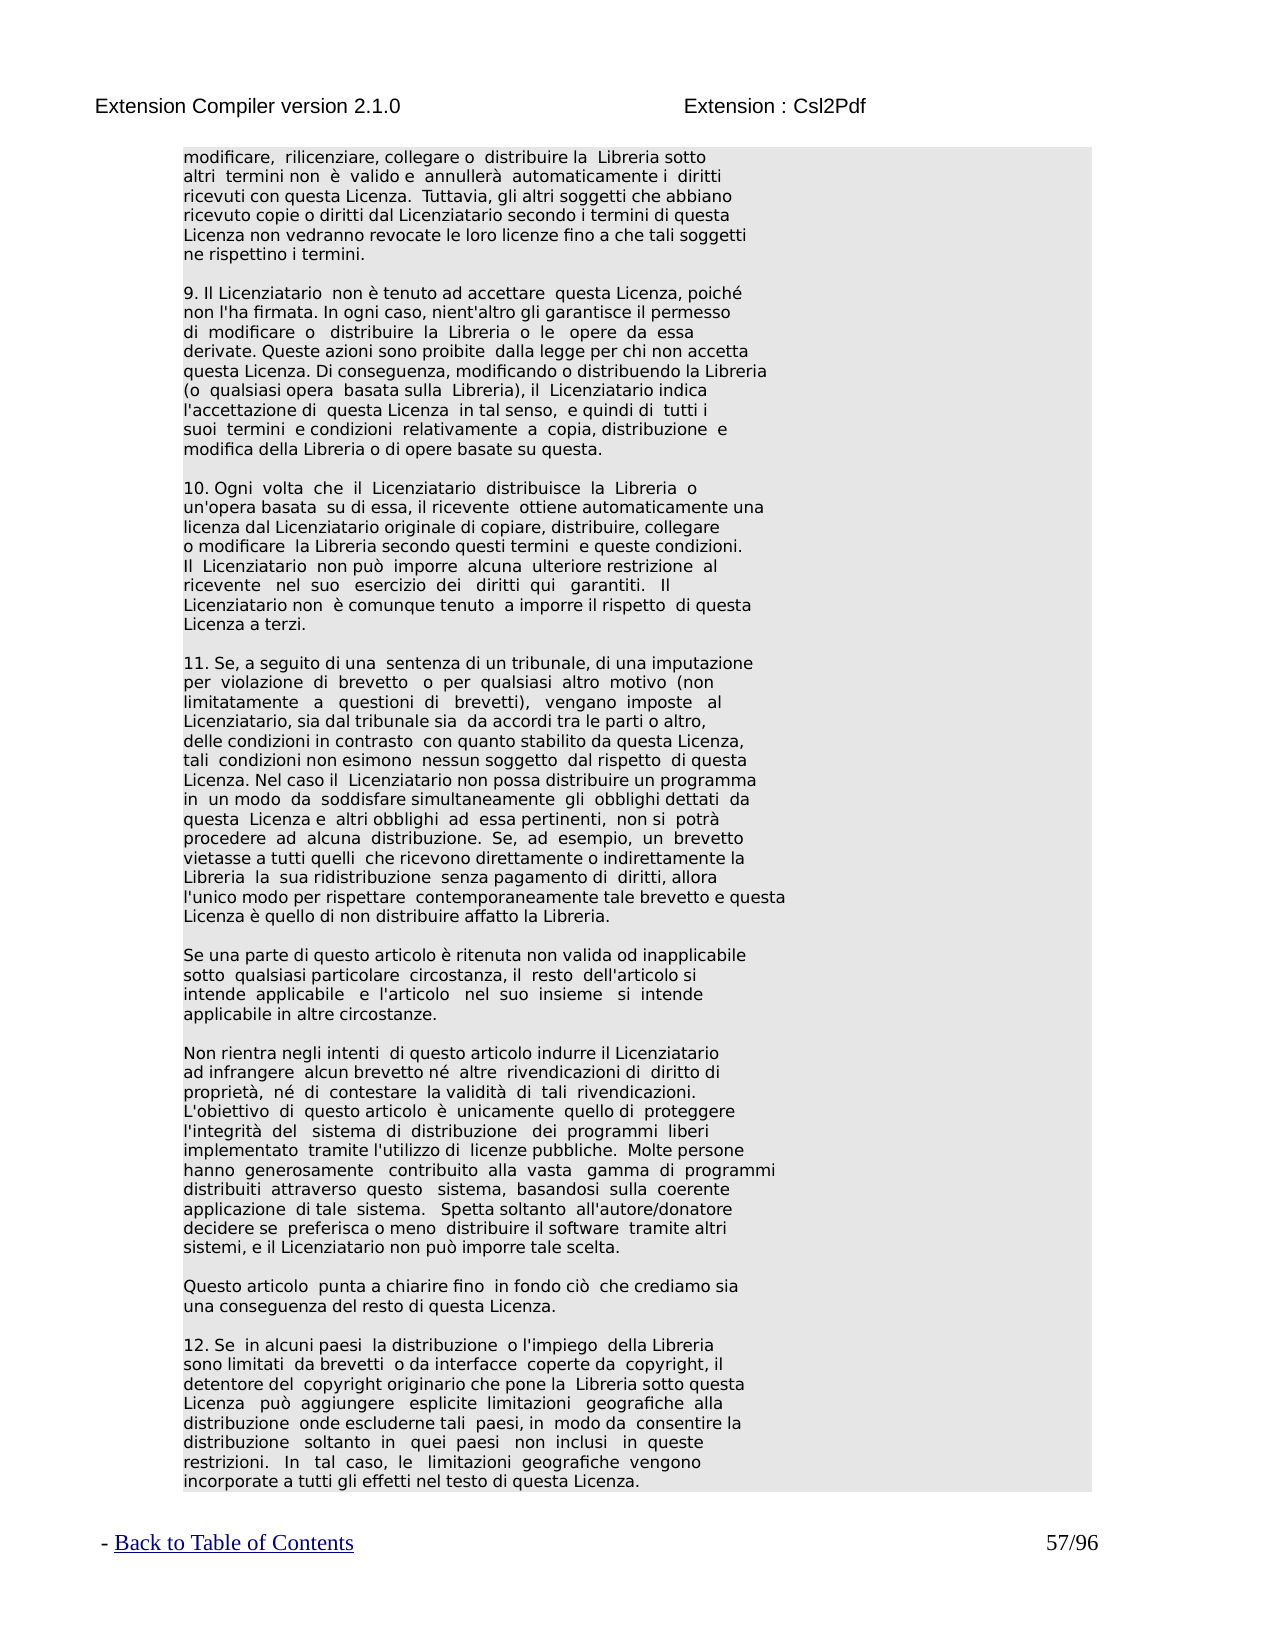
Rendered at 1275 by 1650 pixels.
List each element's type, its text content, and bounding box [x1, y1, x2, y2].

text Licenza può aggiungere esplicite limitazioni geografiche alla [183, 1394, 1092, 1414]
text Libreria la sua ridistribuzione senza pagamento di diritti, allora [183, 868, 1092, 888]
text detentore del copyright originario che pone la Libreria sotto questa [183, 1375, 1092, 1394]
text sotto qualsiasi particolare circostanza, il resto dell'articolo si [183, 966, 1092, 985]
text delle condizioni in contrasto con quanto stabilito da questa Licenza, [183, 732, 1092, 751]
text ricevuti con questa Licenza. Tuttavia, gli altri soggetti che abbiano [183, 186, 1092, 206]
text un'opera basata su di essa, il ricevente ottiene automaticamente una [183, 498, 1092, 518]
text restrizioni. In tal caso, le limitazioni geografiche vengono [183, 1453, 1092, 1472]
text suoi termini e condizioni relativamente a copia, distribuzione e [183, 420, 1092, 440]
text tali condizioni non esimono nessun soggetto dal rispetto di questa [183, 751, 1092, 771]
text limitatamente a questioni di brevetti), vengano imposte al [183, 693, 1092, 712]
text l'unico modo per rispettare contemporaneamente tale brevetto e questa [183, 888, 1092, 907]
text altri termini non è valido e annullerà automaticamente i diritti [183, 167, 1092, 186]
text hanno generosamente contribuito alla vasta gamma di programmi [183, 1160, 1092, 1180]
text proprietà, né di contestare la validità di tali rivendicazioni. [183, 1082, 1092, 1102]
text sistemi, e il Licenziatario non può imporre tale scelta. [183, 1238, 1092, 1258]
text l'integrità del sistema di distribuzione dei programmi liberi [183, 1121, 1092, 1141]
text Licenza. Nel caso il Licenziatario non possa distribuire un programma [183, 771, 1092, 790]
text (o qualsiasi opera basata sulla Libreria), il Licenziatario indica [183, 381, 1092, 401]
text per violazione di brevetto o per qualsiasi altro motivo (non [183, 673, 1092, 693]
text L'obiettivo di questo articolo è unicamente quello di proteggere [183, 1102, 1092, 1121]
text distribuzione onde escluderne tali paesi, in modo da consentire la [183, 1414, 1092, 1433]
text di modificare o distribuire la Libreria o le opere da essa [183, 323, 1092, 342]
text o modificare la Libreria secondo questi termini e queste condizioni. [183, 537, 1092, 557]
text Non rientra negli intenti di questo articolo indurre il Licenziatario [183, 1043, 1092, 1063]
text 11. Se, a seguito di una sentenza di un tribunale, di una imputazione [183, 654, 1092, 673]
text questa Licenza e altri obblighi ad essa pertinenti, non si potrà [183, 810, 1092, 829]
text distribuiti attraverso questo sistema, basandosi sulla coerente [183, 1180, 1092, 1199]
text implementato tramite l'utilizzo di licenze pubbliche. Molte persone [183, 1141, 1092, 1160]
text una conseguenza del resto di questa Licenza. [183, 1297, 1092, 1316]
text derivate. Queste azioni sono proibite dalla legge per chi non accetta [183, 342, 1092, 362]
text modifica della Libreria o di opere basate su questa. [183, 440, 1092, 459]
text ricevente nel suo esercizio dei diritti qui garantiti. Il [183, 576, 1092, 596]
text 10. Ogni volta che il Licenziatario distribuisce la Libreria o [183, 479, 1092, 498]
text intende applicabile e l'articolo nel suo insieme si intende [183, 985, 1092, 1004]
text 12. Se in alcuni paesi la distribuzione o l'impiego della Libreria [183, 1336, 1092, 1355]
text distribuzione soltanto in quei paesi non inclusi in queste [183, 1433, 1092, 1453]
text ad infrangere alcun brevetto né altre rivendicazioni di diritto di [183, 1063, 1092, 1082]
text vietasse a tutti quelli che ricevono direttamente o indirettamente la [183, 849, 1092, 868]
text non l'ha firmata. In ogni caso, nient'altro gli garantisce il permesso [183, 303, 1092, 323]
text decidere se preferisca o meno distribuire il software tramite altri [183, 1219, 1092, 1238]
text Licenziatario, sia dal tribunale sia da accordi tra le parti o altro, [183, 712, 1092, 732]
text applicabile in altre circostanze. [183, 1004, 1092, 1024]
text applicazione di tale sistema. Spetta soltanto all'autore/donatore [183, 1199, 1092, 1219]
text Licenza non vedranno revocate le loro licenze fino a che tali soggetti [183, 225, 1092, 245]
text Licenza a terzi. [183, 615, 1092, 634]
text l'accettazione di questa Licenza in tal senso, e quindi di tutti i [183, 401, 1092, 420]
text 9. Il Licenziatario non è tenuto ad accettare questa Licenza, poiché [183, 284, 1092, 303]
text incorporate a tutti gli effetti nel testo di questa Licenza. [183, 1472, 1092, 1492]
text licenza dal Licenziatario originale di copiare, distribuire, collegare [183, 518, 1092, 537]
text procedere ad alcuna distribuzione. Se, ad esempio, un brevetto [183, 829, 1092, 849]
text sono limitati da brevetti o da interfacce coperte da copyright, il [183, 1355, 1092, 1375]
text questa Licenza. Di conseguenza, modificando o distribuendo la Libreria [183, 362, 1092, 381]
text Licenza è quello di non distribuire affatto la Libreria. [183, 907, 1092, 927]
text Questo articolo punta a chiarire fino in fondo ciò che crediamo sia [183, 1277, 1092, 1297]
text in un modo da soddisfare simultaneamente gli obblighi dettati da [183, 790, 1092, 810]
text Se una parte di questo articolo è ritenuta non valida od inapplicabile [183, 946, 1092, 966]
text Il Licenziatario non può imporre alcuna ulteriore restrizione al [183, 557, 1092, 576]
text modificare, rilicenziare, collegare o distribuire la Libreria sotto [183, 147, 1092, 167]
text ricevuto copie o diritti dal Licenziatario secondo i termini di questa [183, 206, 1092, 225]
text Licenziatario non è comunque tenuto a imporre il rispetto di questa [183, 596, 1092, 615]
text ne rispettino i termini. [183, 245, 1092, 264]
